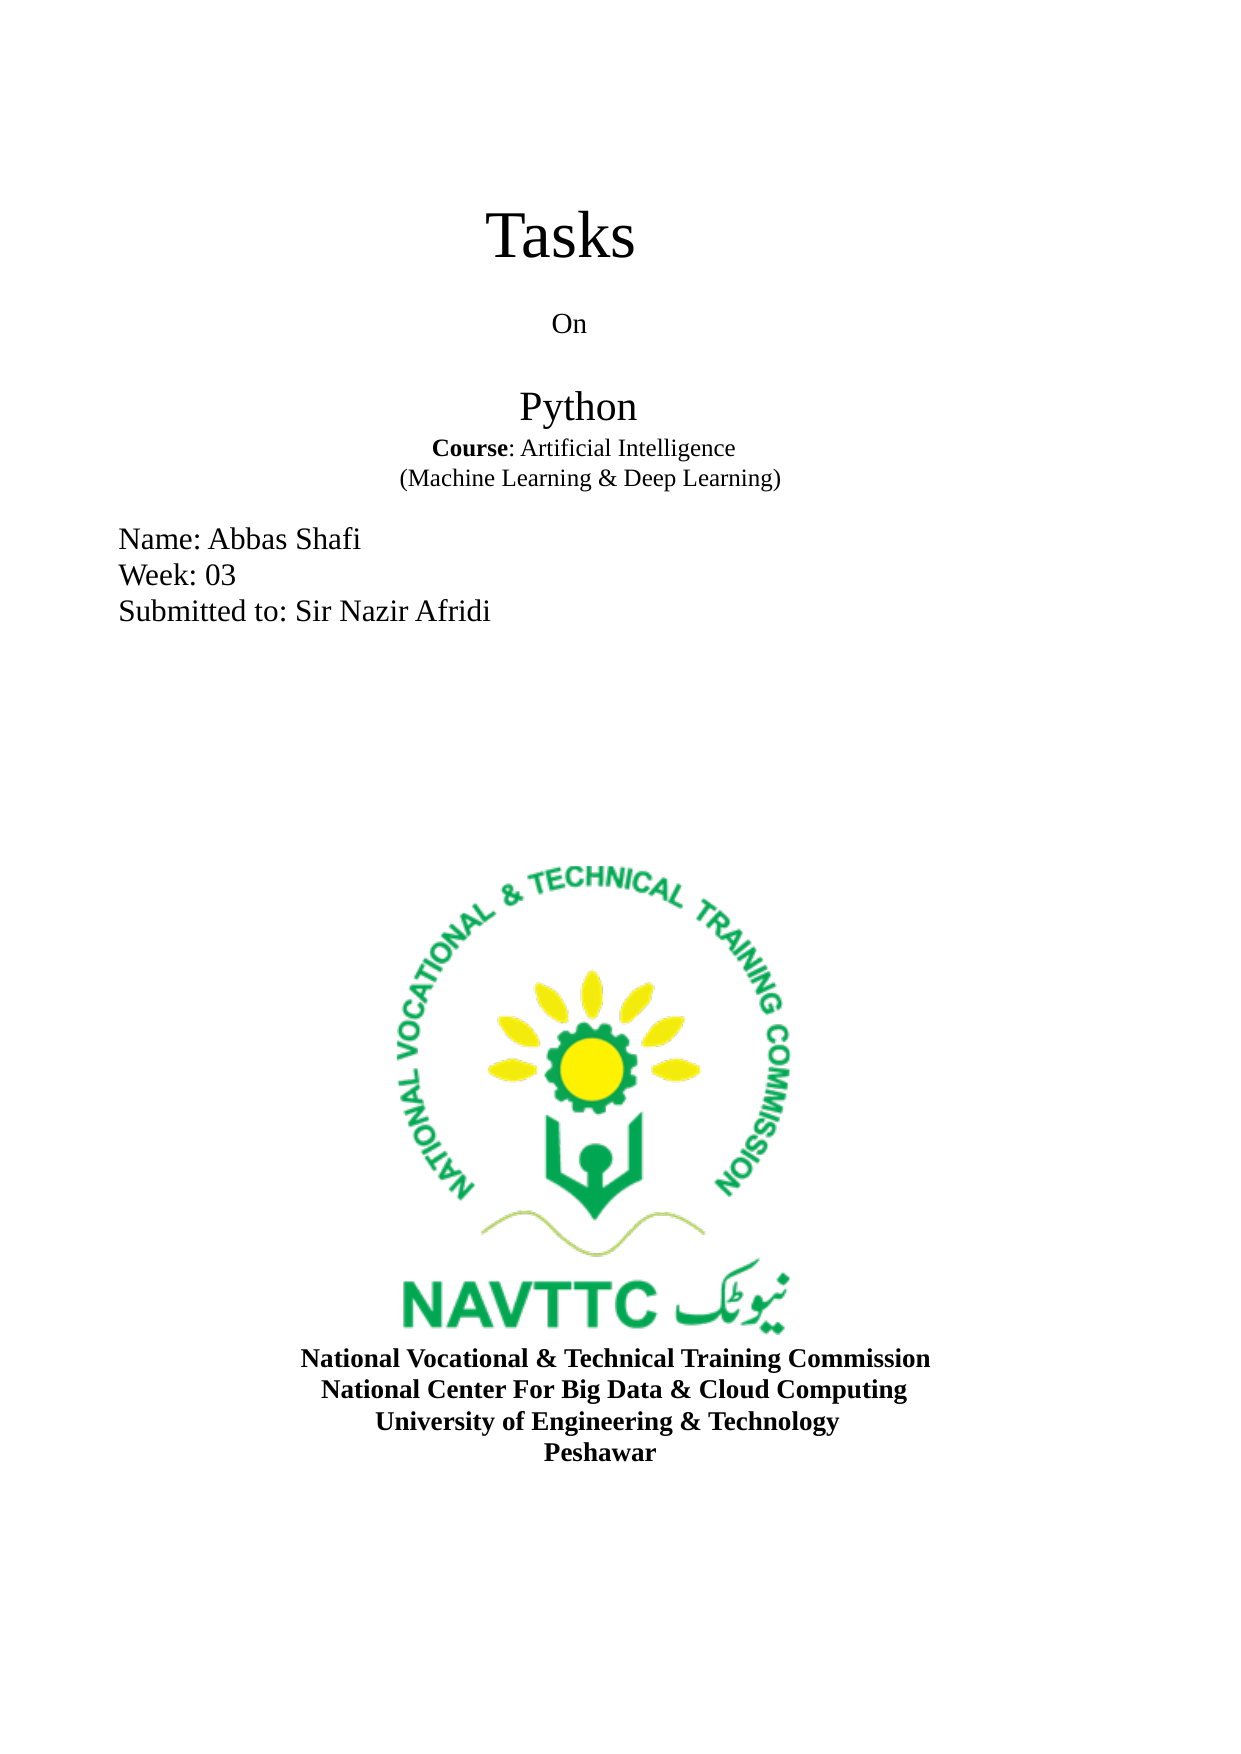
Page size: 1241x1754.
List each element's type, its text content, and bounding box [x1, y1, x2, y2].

text Week: 03 [118, 557, 1122, 592]
text National Center For Big Data & Cloud Computing [118, 1373, 1122, 1405]
text National Vocational & Technical Training Commission [118, 1342, 1122, 1373]
text Tasks [437, 195, 1122, 271]
text Name: Abbas Shafi [118, 521, 1122, 557]
text Course: Artificial Intelligence [118, 429, 1122, 463]
text Python [118, 382, 1122, 429]
text On [118, 271, 1122, 348]
picture [396, 866, 791, 1335]
text Peshawar [118, 1436, 1122, 1467]
text Submitted to: Sir Nazir Afridi [118, 592, 1122, 628]
text (Machine Learning & Deep Learning) [118, 463, 1122, 492]
text University of Engineering & Technology [118, 1405, 1122, 1436]
